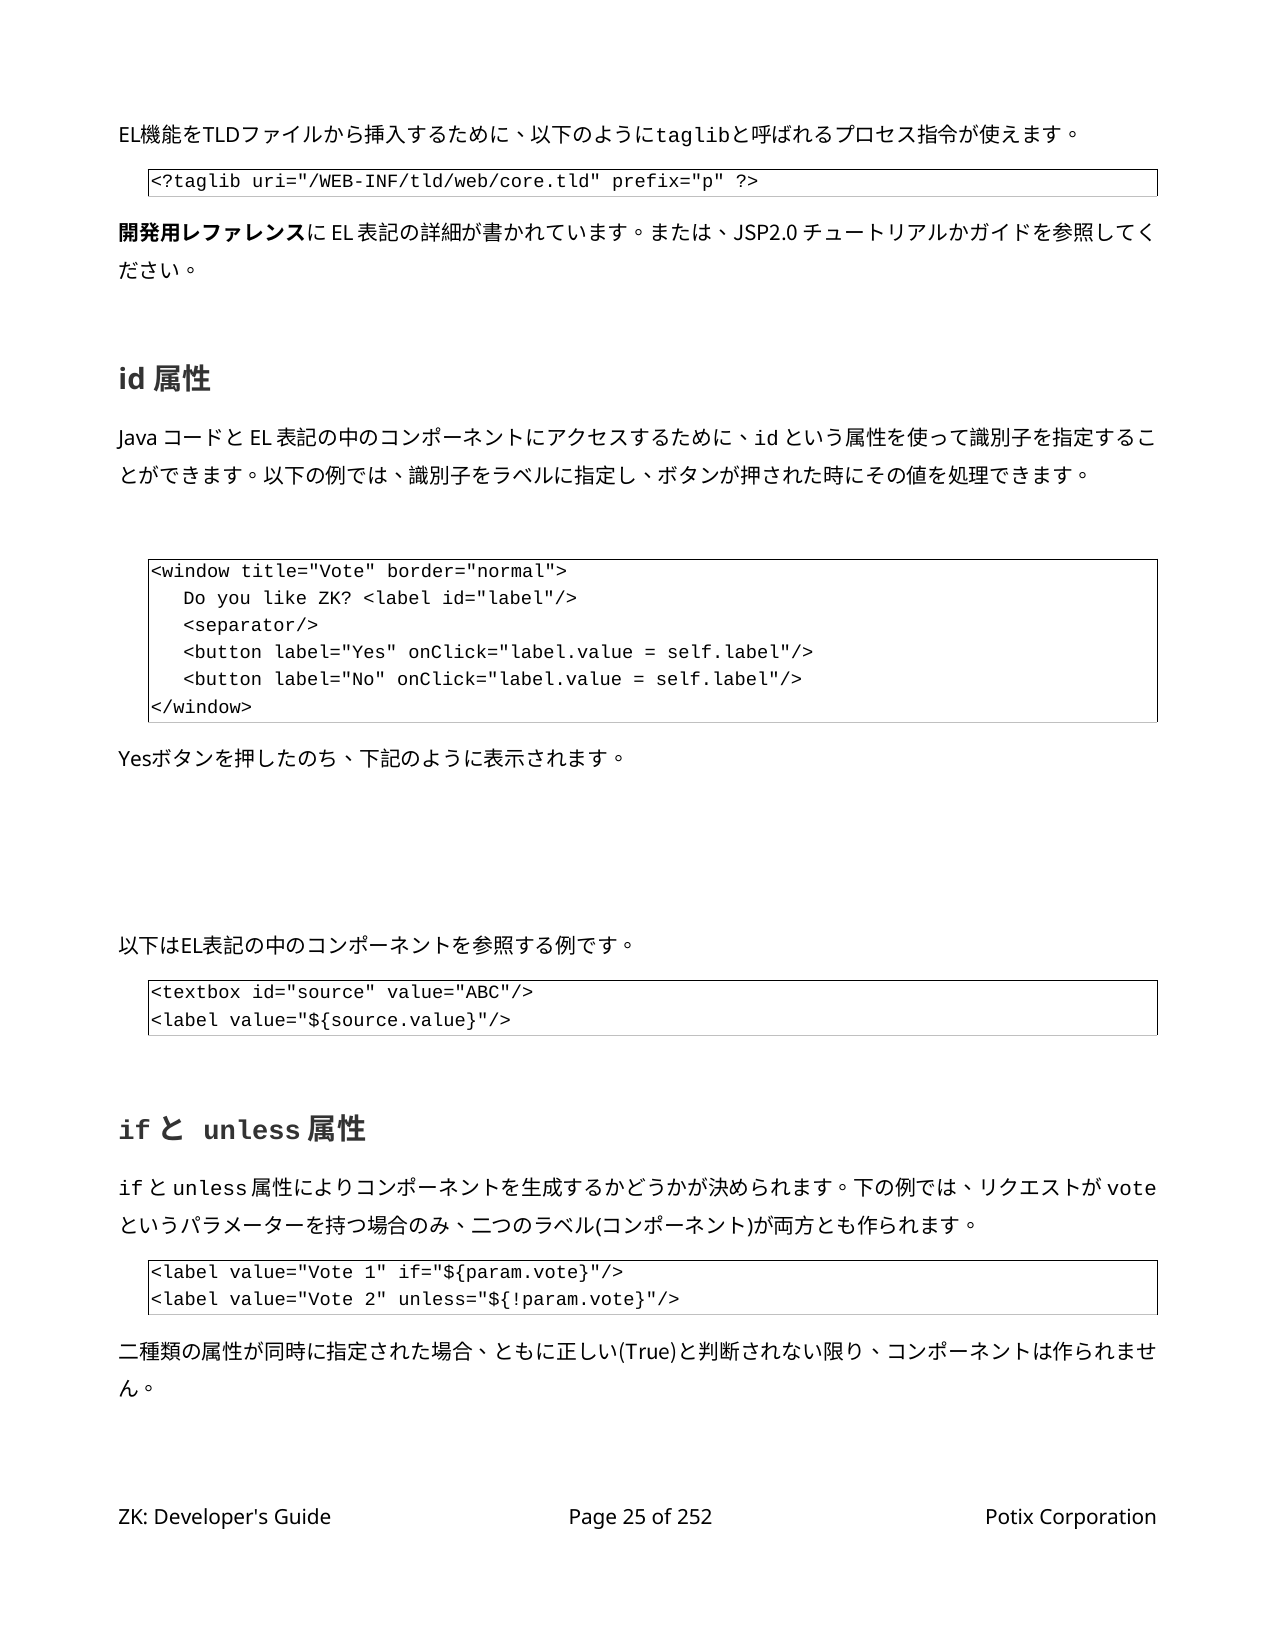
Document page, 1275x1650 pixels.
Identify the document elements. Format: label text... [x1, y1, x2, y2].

text EL機能をTLDファイルから挿入するために、以下のようにtaglibと呼ばれるプロセス指令が使えます。 [118, 118, 1157, 148]
text <window title="Vote" border="normal"> [149, 560, 1157, 583]
subtitle if と unless 属性 [118, 1106, 1157, 1148]
subtitle id 属性 [118, 355, 1157, 398]
text Yesボタンを押したのち、下記のように表示されます。 [118, 742, 1157, 772]
text </window> [149, 694, 1157, 722]
text <button label="No" onClick="label.value = self.label"/> [149, 667, 1157, 692]
text ifとunless属性によりコンポーネントを生成するかどうかが決められます。下の例では、リクエストがvoteというパラメーターを持つ場合のみ、二つのラベル(コンポーネント)が両方とも作られます。 [118, 1172, 1157, 1239]
text <textbox id="source" value="ABC"/> [149, 981, 1157, 1004]
text 以下はEL表記の中のコンポーネントを参照する例です。 [118, 793, 1157, 959]
text JavaコードとEL表記の中のコンポーネントにアクセスするために、idという属性を使って識別子を指定することができます。以下の例では、識別子をラベルに指定し、ボタンが押された時にその値を処理できます。 [118, 421, 1157, 489]
text Do you like ZK? <label id="label"/> [149, 586, 1157, 610]
text <label value="${source.value}"/> [149, 1007, 1157, 1035]
text <button label="Yes" onClick="label.value = self.label"/> [149, 640, 1157, 664]
text 二種類の属性が同時に指定された場合、ともに正しい(True)と判断されない限り、コンポーネントは作られません。 [118, 1335, 1157, 1403]
text <label value="Vote 2" unless="${!param.vote}"/> [149, 1287, 1157, 1314]
text <label value="Vote 1" if="${param.vote}"/> [149, 1261, 1157, 1284]
text 開発用レファレンスにEL表記の詳細が書かれています。または、JSP2.0チュートリアルかガイドを参照してください。 [118, 217, 1157, 284]
text <?taglib uri="/WEB-INF/tld/web/core.tld" prefix="p" ?> [149, 170, 1157, 196]
text <separator/> [149, 613, 1157, 637]
